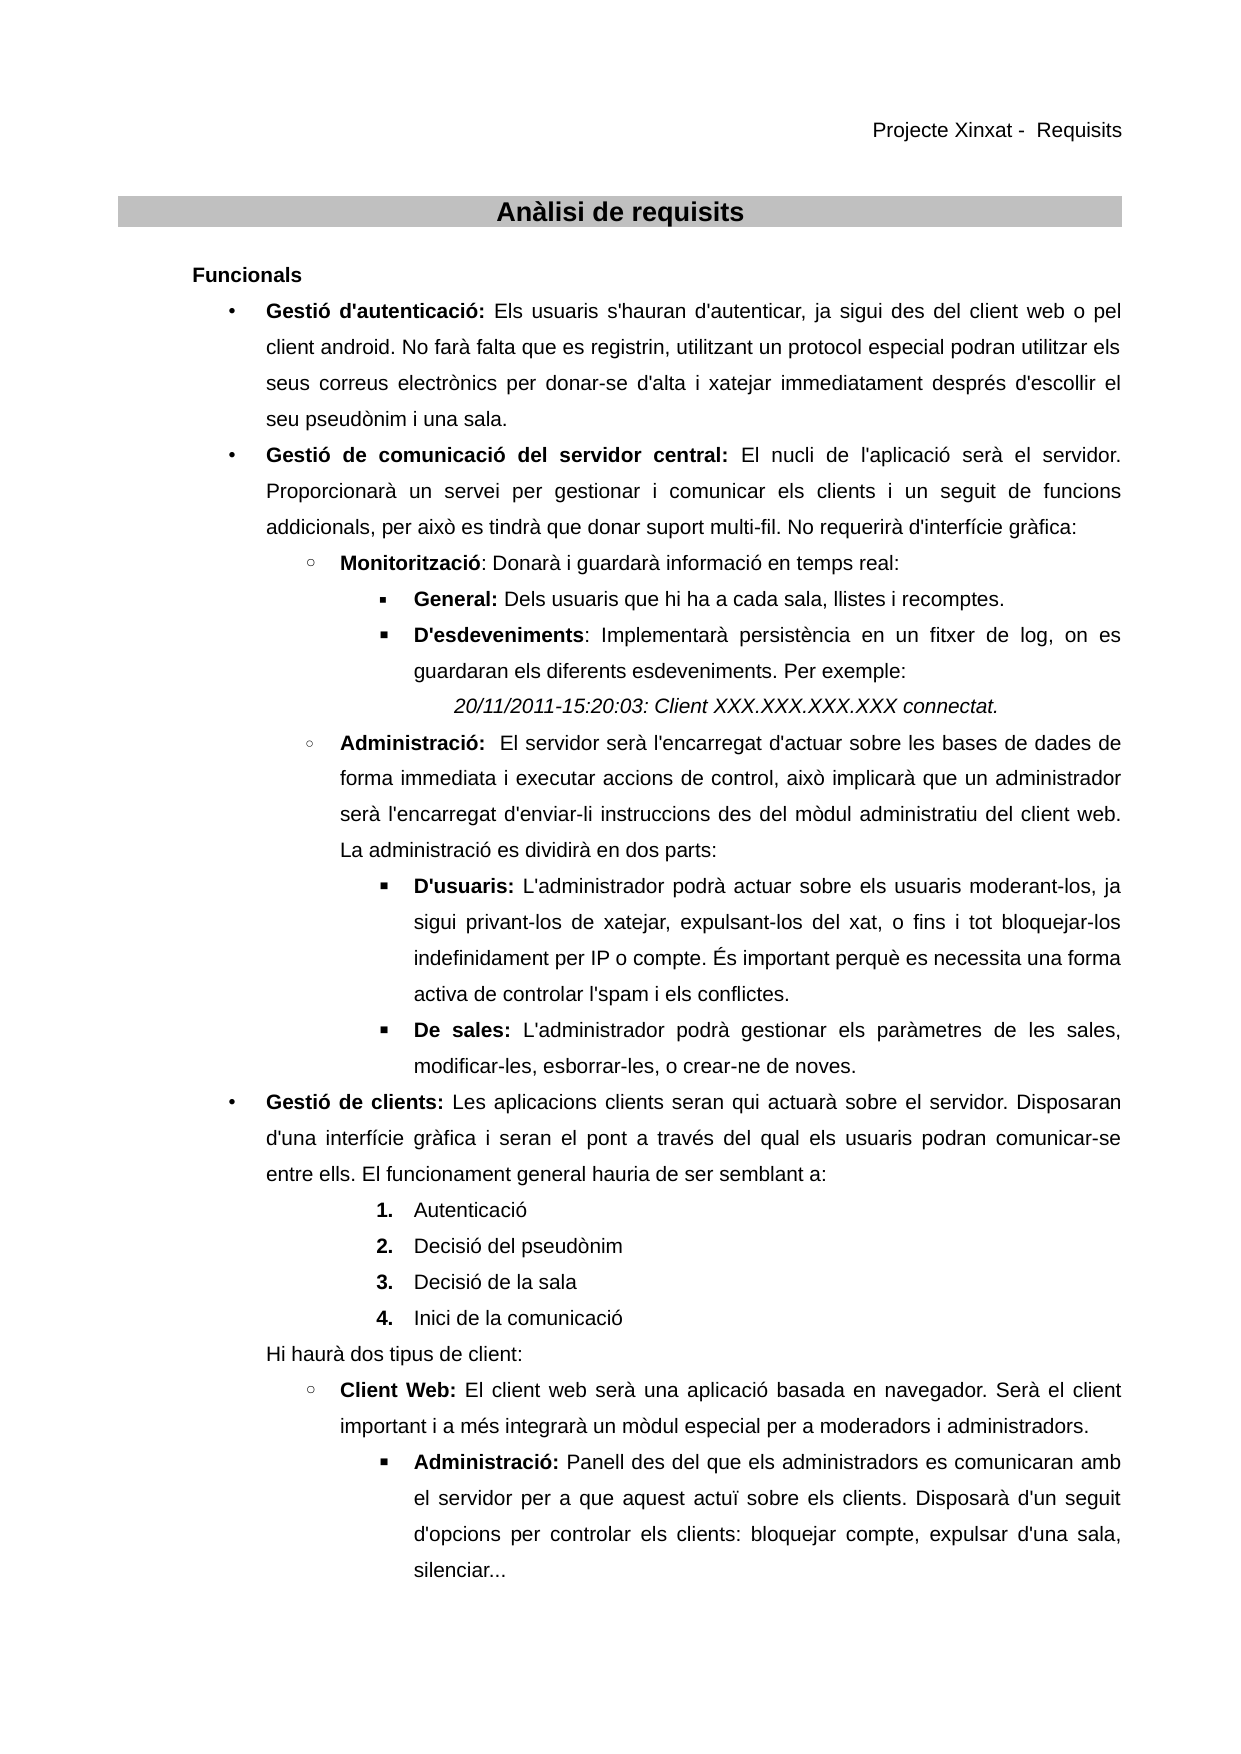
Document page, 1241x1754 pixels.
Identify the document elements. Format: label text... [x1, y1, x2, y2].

list Gestió de clients: Les aplicacions clients seran qui actuarà sobre el servidor. Disposaran d'una interfície gràfica i seran el pont a través del qual els usuaris podran comunicar-se entre ells. El funcionament general hauria de ser semblant a: [228, 1090, 1122, 1186]
list General: Dels usuaris que hi ha a cada sala, llistes i recomptes. [376, 586, 1122, 610]
list Autenticació [376, 1198, 1122, 1222]
list Decisió del pseudònim [376, 1234, 1122, 1258]
list 20/11/2011-15:20:03: Client XXX.XXX.XXX.XXX connectat. [376, 694, 1122, 718]
list Client Web: El client web serà una aplicació basada en navegador. Serà el client important i a més integrarà un mòdul especial per a moderadors i administradors. [302, 1377, 1122, 1437]
list Administració: El servidor serà l'encarregat d'actuar sobre les bases de dades de forma immediata i executar accions de control, això implicarà que un administrador serà l'encarregat d'enviar-li instruccions des del mòdul administratiu del client web. La administració es dividirà en dos parts: [302, 730, 1122, 862]
list D'usuaris: L'administrador podrà actuar sobre els usuaris moderant-los, ja sigui privant-los de xatejar, expulsant-los del xat, o fins i tot bloquejar-los indefinidament per IP o compte. És important perquè es necessita una forma activa de controlar l'spam i els conflictes. [376, 874, 1122, 1006]
list Hi haurà dos tipus de client: [228, 1342, 1122, 1366]
list Monitorització: Donarà i guardarà informació en temps real: [302, 550, 1122, 574]
list Administració: Panell des del que els administradors es comunicaran amb el servidor per a que aquest actuï sobre els clients. Disposarà d'un seguit d'opcions per controlar els clients: bloquejar compte, expulsar d'una sala, silenciar... [376, 1449, 1122, 1581]
list Decisió de la sala [376, 1270, 1122, 1294]
list D'esdeveniments: Implementarà persistència en un fitxer de log, on es guardaran els diferents esdeveniments. Per exemple: [376, 622, 1122, 682]
text Funcionals [192, 263, 1122, 287]
text Anàlisi de requisits [118, 196, 1122, 227]
list De sales: L'administrador podrà gestionar els paràmetres de les sales, modificar-les, esborrar-les, o crear-ne de noves. [376, 1018, 1122, 1078]
list Gestió d'autenticació: Els usuaris s'hauran d'autenticar, ja sigui des del client web o pel client android. No farà falta que es registrin, utilitzant un protocol especial podran utilitzar els seus correus electrònics per donar-se d'alta i xatejar immediatament després d'escollir el seu pseudònim i una sala. [228, 299, 1122, 431]
list Inici de la comunicació [376, 1306, 1122, 1329]
list Gestió de comunicació del servidor central: El nucli de l'aplicació serà el servidor. Proporcionarà un servei per gestionar i comunicar els clients i un seguit de funcions addicionals, per això es tindrà que donar suport multi-fil. No requerirà d'interfície gràfica: [228, 442, 1122, 538]
